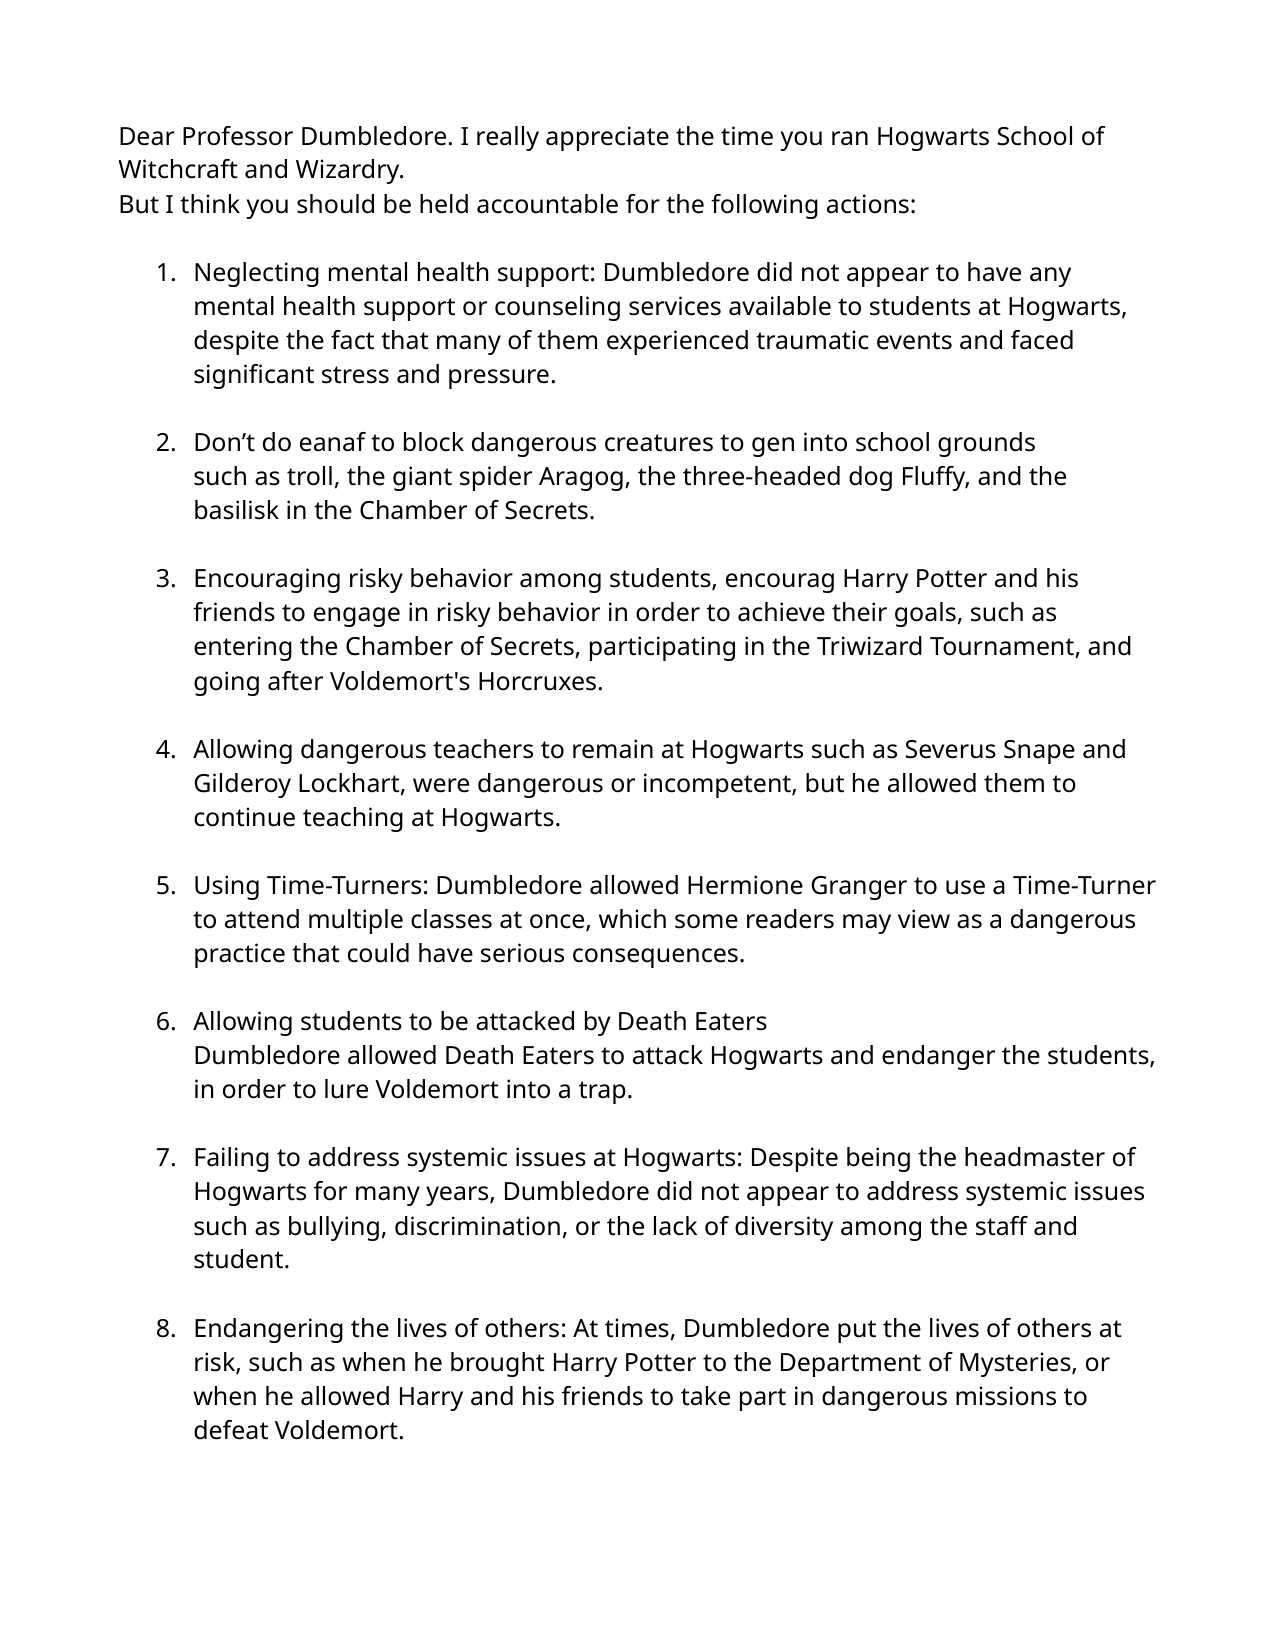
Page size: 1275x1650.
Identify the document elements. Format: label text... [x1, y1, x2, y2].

list Don’t do eanaf to block dangerous creatures to gen into school grounds [156, 425, 1157, 459]
list Encouraging risky behavior among students, encourag Harry Potter and his friends to engage in risky behavior in order to achieve their goals, such as entering the Chamber of Secrets, participating in the Triwizard Tournament, and going after Voldemort's Horcruxes. [156, 561, 1157, 697]
list Failing to address systemic issues at Hogwarts: Despite being the headmaster of Hogwarts for many years, Dumbledore did not appear to address systemic issues such as bullying, discrimination, or the lack of diversity among the staff and student. [156, 1140, 1157, 1276]
list Using Time-Turners: Dumbledore allowed Hermione Granger to use a Time-Turner to attend multiple classes at once, which some readers may view as a dangerous practice that could have serious consequences. [156, 867, 1157, 970]
text Dear Professor Dumbledore. I really appreciate the time you ran Hogwarts School of Witchcraft and Wizardry. [118, 118, 1157, 186]
list such as troll, the giant spider Aragog, the three-headed dog Fluffy, and the basilisk in the Chamber of Secrets. [156, 459, 1157, 527]
list Endangering the lives of others: At times, Dumbledore put the lives of others at risk, such as when he brought Harry Potter to the Department of Mysteries, or when he allowed Harry and his friends to take part in dangerous missions to defeat Voldemort. [156, 1310, 1157, 1447]
text But I think you should be held accountable for the following actions: [118, 186, 1157, 220]
list Allowing dangerous teachers to remain at Hogwarts such as Severus Snape and Gilderoy Lockhart, were dangerous or incompetent, but he allowed them to continue teaching at Hogwarts. [156, 731, 1157, 833]
list Neglecting mental health support: Dumbledore did not appear to have any mental health support or counseling services available to students at Hogwarts, despite the fact that many of them experienced traumatic events and faced significant stress and pressure. [156, 254, 1157, 391]
list Allowing students to be attacked by Death Eaters [156, 1004, 1157, 1038]
list Dumbledore allowed Death Eaters to attack Hogwarts and endanger the students, in order to lure Voldemort into a trap. [156, 1038, 1157, 1106]
